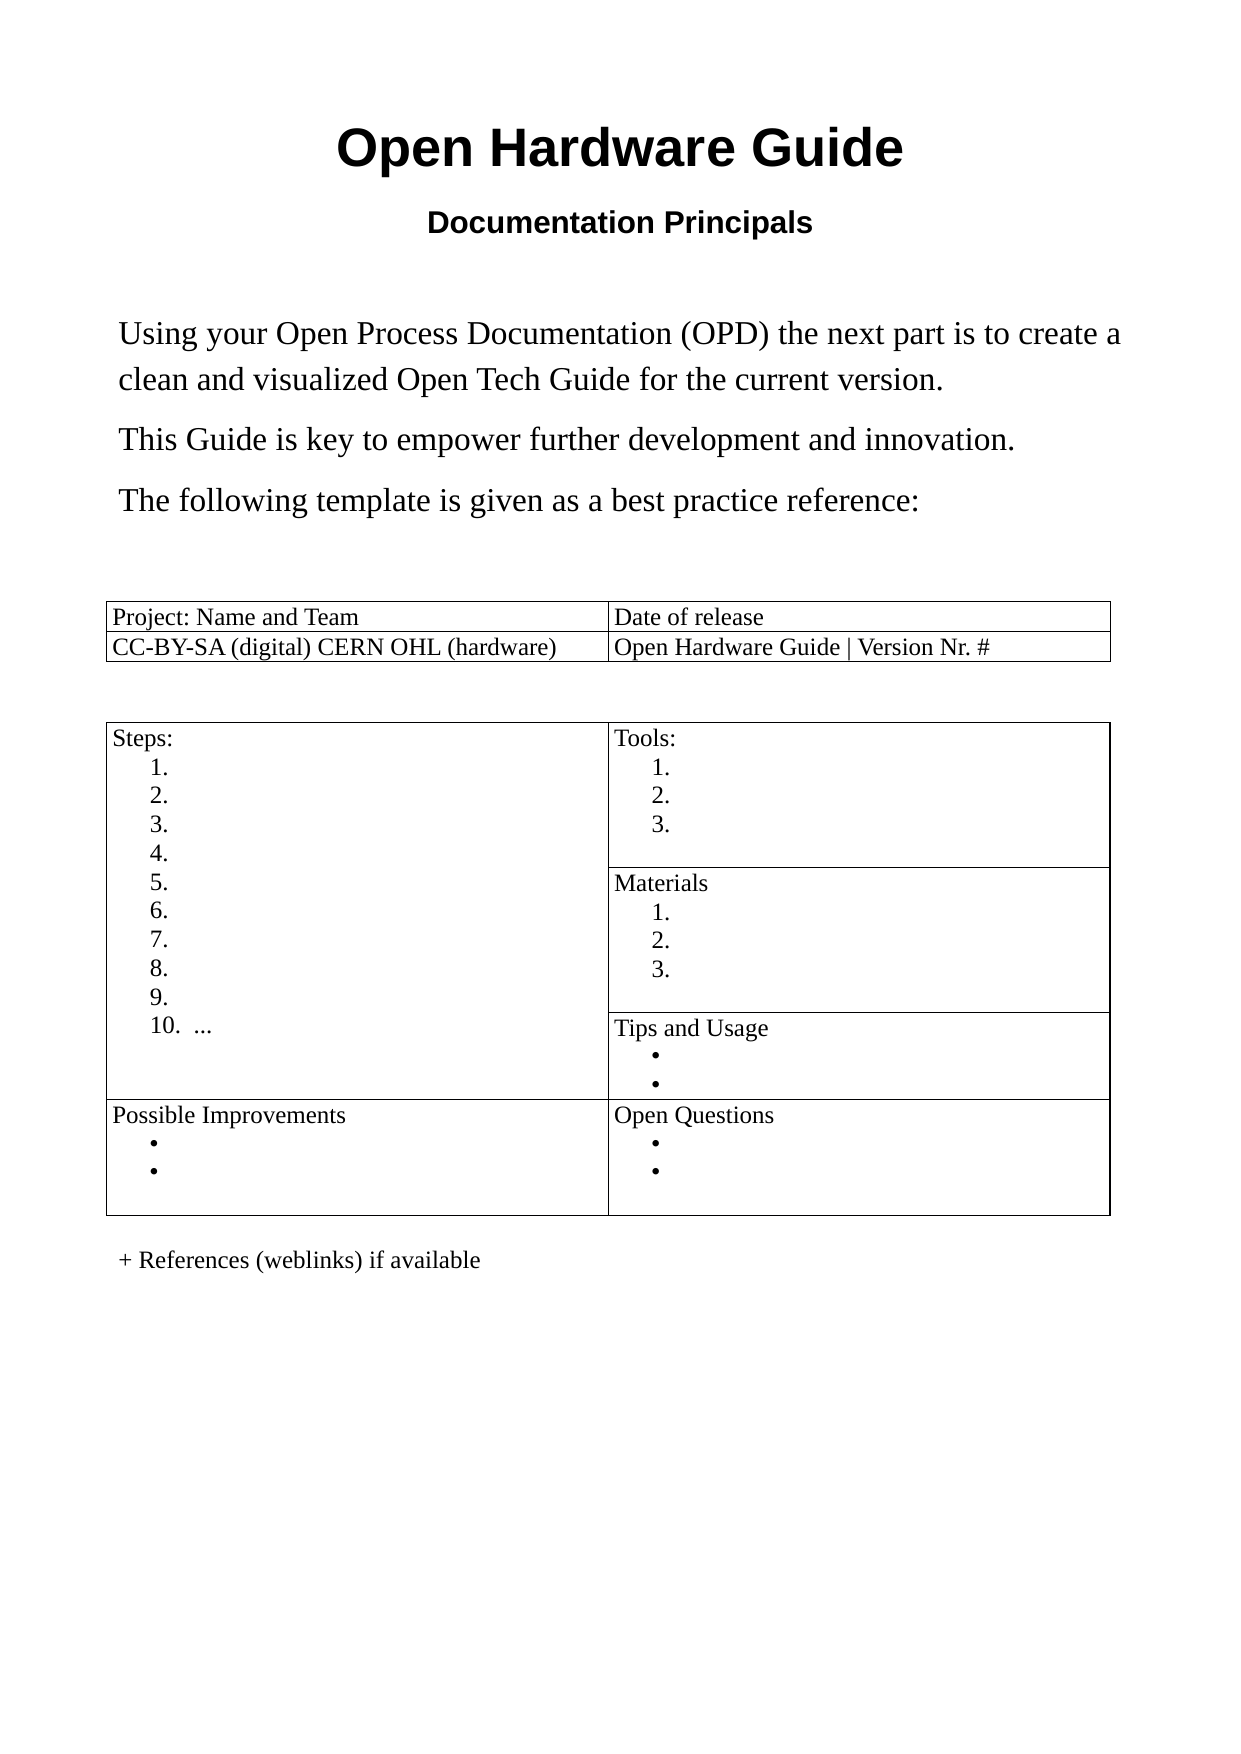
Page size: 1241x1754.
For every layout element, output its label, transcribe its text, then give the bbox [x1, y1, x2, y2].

table_header Tools: [1099, 723, 1109, 867]
title Open Hardware Guide Documentation Principals [118, 115, 1122, 240]
text Using your Open Process Documentation (OPD) the next part is to create a clean and visualized Open Tech Guide for the current version. [118, 313, 1122, 397]
table_cell Tips and Usage [609, 1013, 651, 1099]
table_header Date of release [1099, 602, 1110, 631]
table_cell Open Questions [1099, 1100, 1109, 1215]
table_cell Possible Improvements [107, 1100, 608, 1215]
table_cell Tips and Usage [1099, 1013, 1109, 1099]
table_cell Materials [609, 868, 651, 1012]
table_header Tools: [609, 723, 651, 867]
text + References (weblinks) if available [118, 1245, 1122, 1273]
table_header Steps: ... [107, 723, 608, 1099]
text This Guide is key to empower further development and innovation. [118, 419, 1122, 458]
text The following template is given as a best practice reference: [118, 480, 1122, 518]
table_cell Materials [1099, 868, 1109, 1012]
table_cell Open Questions [609, 1100, 651, 1215]
